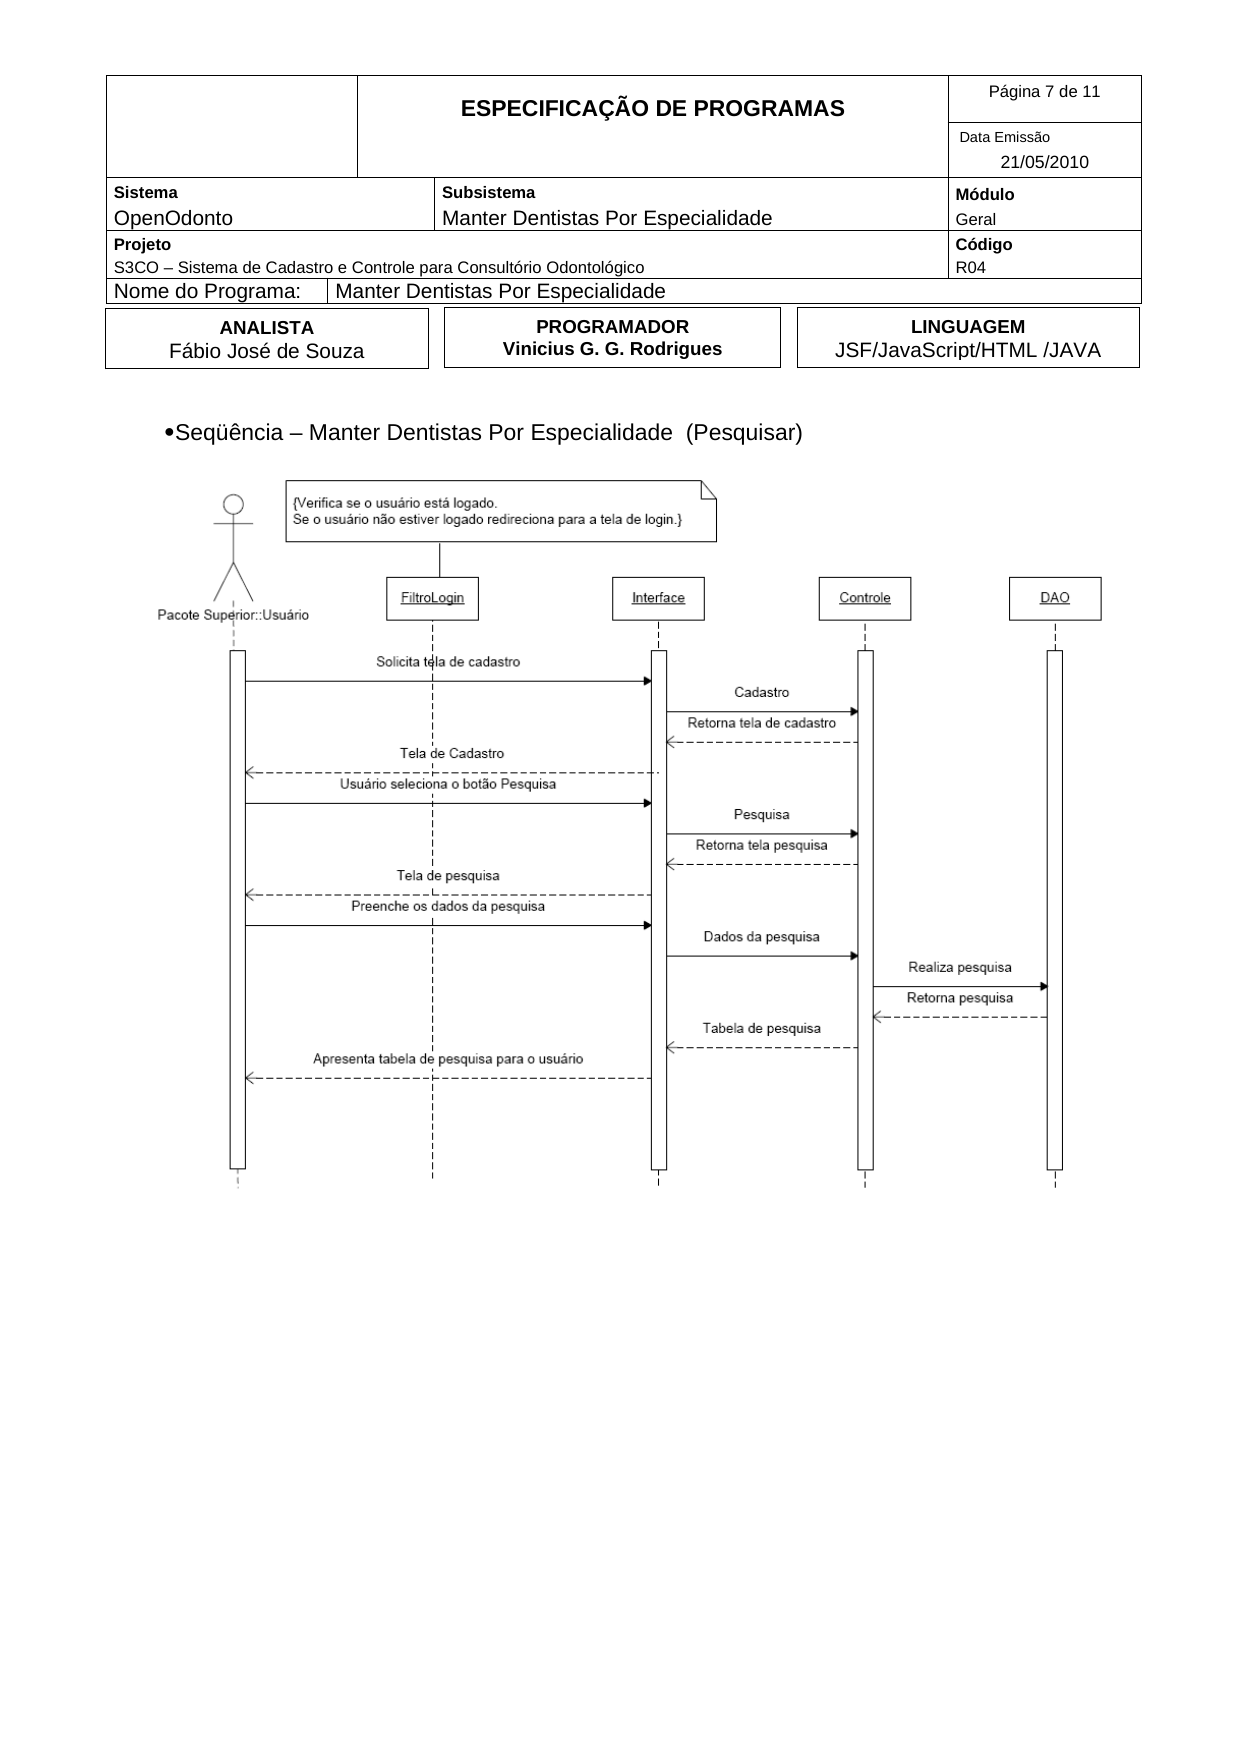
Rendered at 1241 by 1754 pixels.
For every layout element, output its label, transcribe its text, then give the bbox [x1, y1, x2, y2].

picture [135, 471, 1122, 1204]
list Seqüência – Manter Dentistas Por Especialidade (Pesquisar) [165, 419, 1151, 445]
